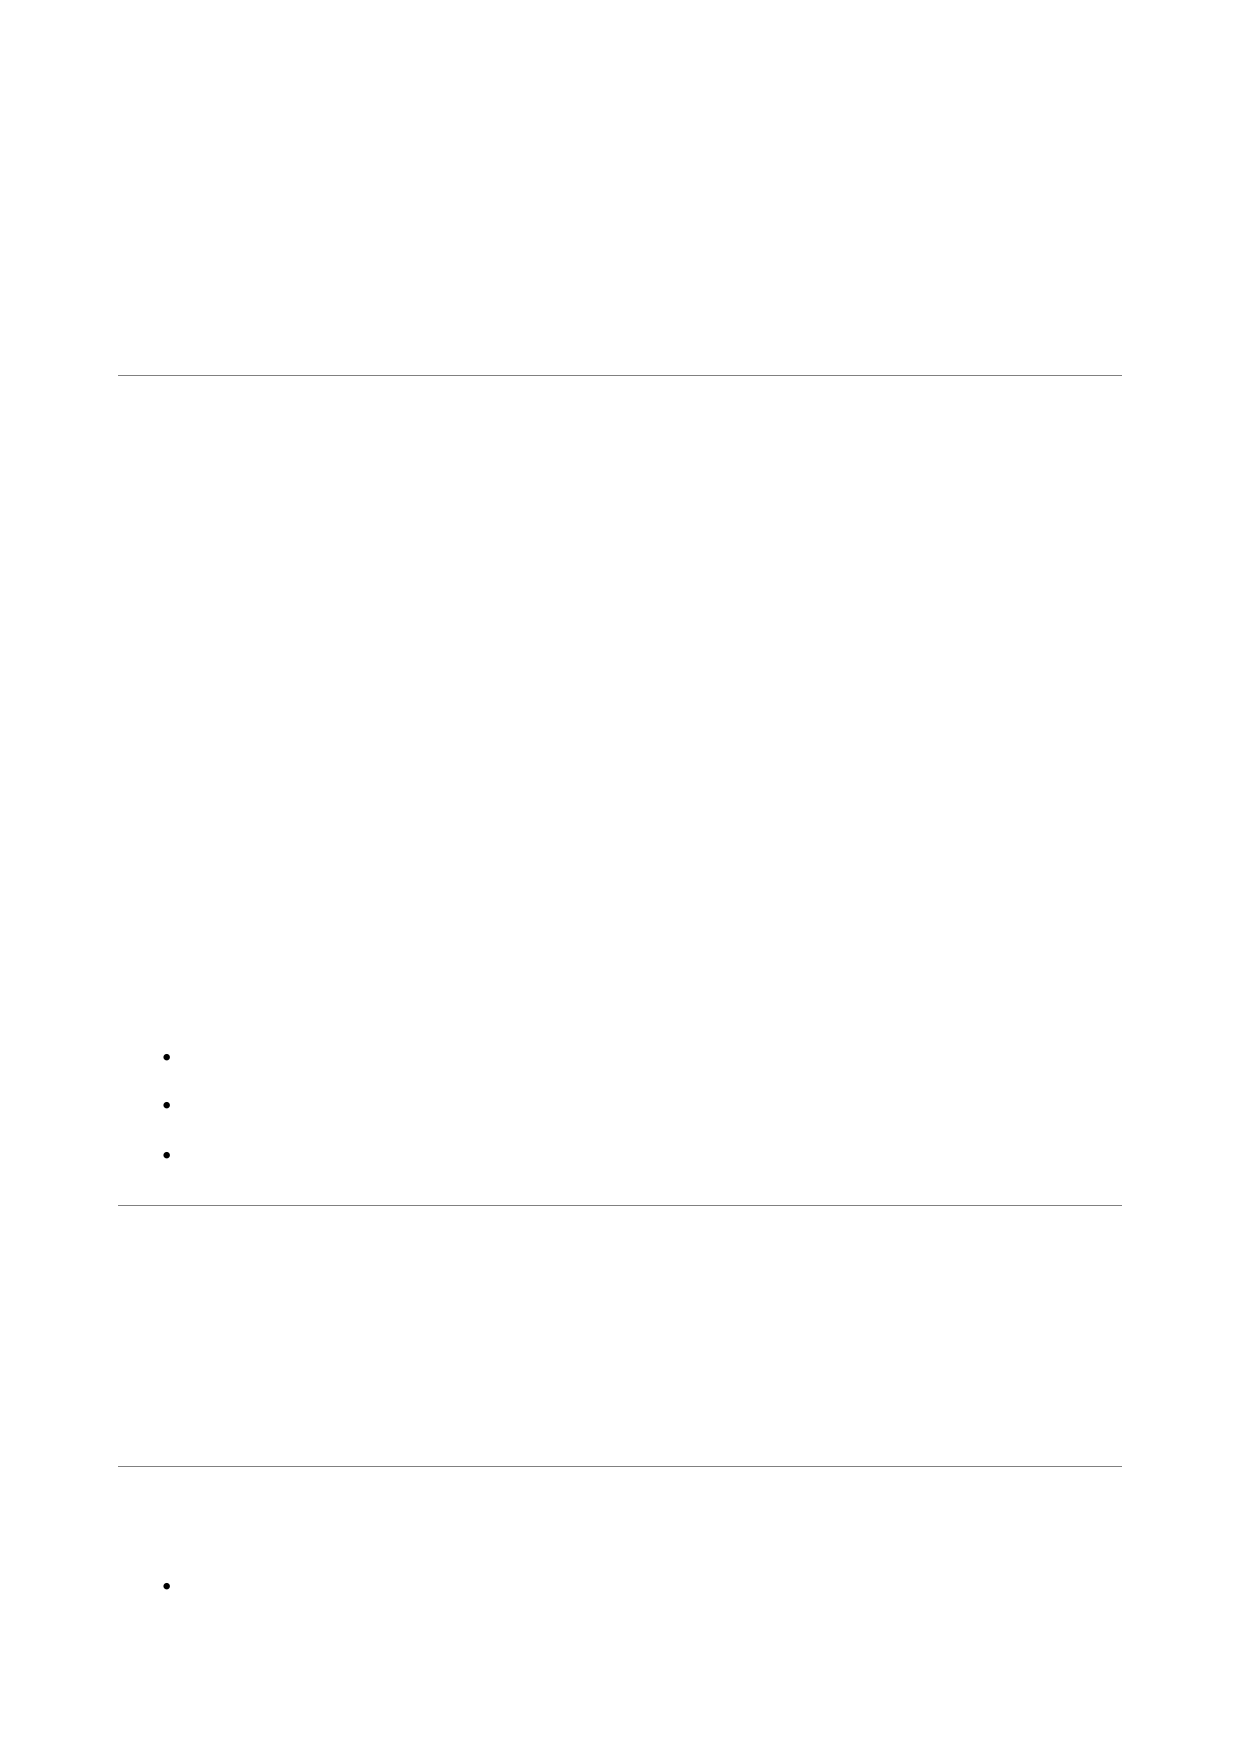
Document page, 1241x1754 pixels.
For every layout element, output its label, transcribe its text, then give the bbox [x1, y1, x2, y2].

table_header Обычный метод [118, 1311, 338, 1346]
text Поэтому эти два варианта эквивалентны: [118, 529, 1122, 557]
table_cell this → класс [338, 1415, 608, 1451]
table_cell User.sayHi() [338, 1346, 608, 1380]
subtitle Почему это то же самое, что присвоение функции [118, 426, 1122, 469]
text alert(this === User); [118, 919, 1122, 942]
text }; [118, 942, 1122, 966]
text this.name = name; [118, 118, 1122, 142]
text В JavaScript класс — это функция. [118, 481, 1122, 510]
list this внутри — это User [162, 1141, 1122, 1172]
text 🔹 В обоих случаях: [118, 996, 1122, 1024]
text alert(this === User); [118, 687, 1122, 710]
text return new User("Guest"); [118, 213, 1122, 236]
table_cell Доступен объектам [118, 1380, 338, 1415]
text const guest = User.createGuest(); [118, 307, 1122, 331]
text } [118, 142, 1122, 165]
list вызывается как User.staticMethod() [162, 1091, 1122, 1122]
subtitle Вариант 2 — прямое присваивание [118, 802, 1122, 835]
subtitle Разница с обычными методами [118, 1256, 1122, 1299]
text } [118, 260, 1122, 284]
text class User { [118, 639, 1122, 663]
list static добавляет метод к классу, а не к объектам [162, 1572, 1122, 1603]
list метод хранится в самом классе [162, 1043, 1122, 1072]
table_header Статический метод [338, 1311, 608, 1346]
subtitle Вариант 1 — через static [118, 591, 1122, 627]
table_cell user.sayHi() [118, 1346, 338, 1380]
subtitle Кратко [118, 1517, 1122, 1560]
text static createGuest() { [118, 189, 1122, 213]
text User.staticMethod = function() { [118, 895, 1122, 919]
text } [118, 710, 1122, 734]
text } [118, 734, 1122, 758]
table_cell Доступен только классу [338, 1380, 608, 1415]
table_cell this → объект [118, 1415, 338, 1451]
text class User {} [118, 848, 1122, 871]
text } [118, 236, 1122, 260]
text static staticMethod() { [118, 663, 1122, 687]
